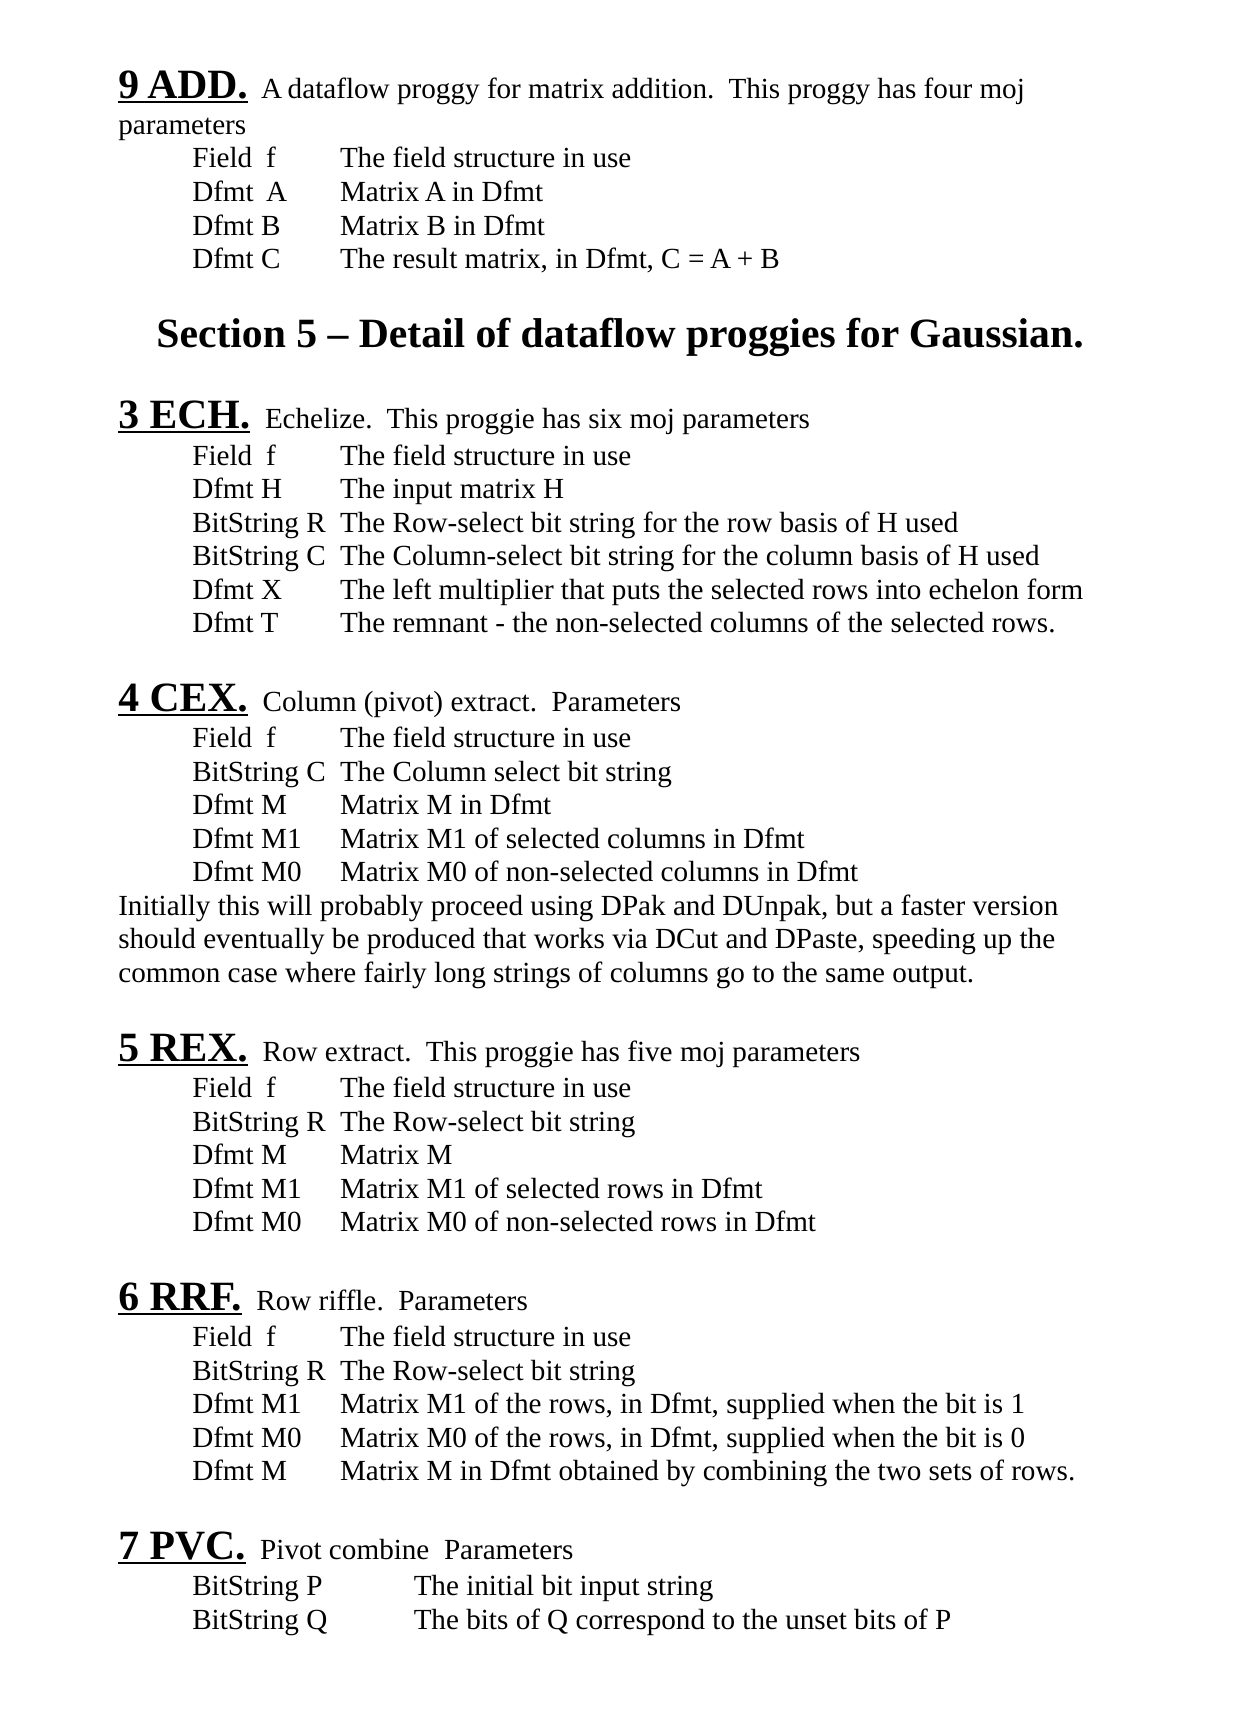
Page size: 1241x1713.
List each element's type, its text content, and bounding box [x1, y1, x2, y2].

text Section 5 – Detail of dataflow proggies for Gaussian. [118, 308, 1122, 356]
text Dfmt M0 Matrix M0 of the rows, in Dfmt, supplied when the bit is 0 [118, 1420, 1122, 1453]
text Field f The field structure in use [118, 720, 1122, 754]
text BitString Q The bits of Q correspond to the unset bits of P [118, 1602, 1122, 1636]
text Field f The field structure in use [118, 1070, 1122, 1104]
text 9 ADD. A dataflow proggy for matrix addition. This proggy has four moj parameters [118, 59, 1122, 141]
text Dfmt M Matrix M in Dfmt [118, 787, 1122, 821]
text Dfmt T The remnant - the non-selected columns of the selected rows. [118, 605, 1122, 639]
text Dfmt M1 Matrix M1 of the rows, in Dfmt, supplied when the bit is 1 [118, 1386, 1122, 1420]
text BitString P The initial bit input string [118, 1568, 1122, 1602]
text 7 PVC. Pivot combine Parameters [118, 1521, 1122, 1568]
text Dfmt M1 Matrix M1 of selected rows in Dfmt [118, 1171, 1122, 1204]
text Dfmt M Matrix M in Dfmt obtained by combining the two sets of rows. [118, 1453, 1122, 1487]
text Dfmt H The input matrix H [118, 471, 1122, 505]
text Dfmt C The result matrix, in Dfmt, C = A + B [118, 241, 1122, 275]
text Dfmt M Matrix M [118, 1137, 1122, 1171]
text Field f The field structure in use [118, 1319, 1122, 1353]
text 6 RRF. Row riffle. Parameters [118, 1271, 1122, 1319]
text BitString R The Row-select bit string for the row basis of H used [118, 505, 1122, 538]
text 4 CEX. Column (pivot) extract. Parameters [118, 672, 1122, 720]
text BitString C The Column-select bit string for the column basis of H used [118, 538, 1122, 572]
text Initially this will probably proceed using DPak and DUnpak, but a faster version should eventually be produced that works via DCut and DPaste, speeding up the common case where fairly long strings of columns go to the same output. [118, 888, 1122, 989]
text Dfmt A Matrix A in Dfmt [118, 174, 1122, 208]
text BitString C The Column select bit string [118, 754, 1122, 787]
text Dfmt M0 Matrix M0 of non-selected columns in Dfmt [118, 854, 1122, 888]
text Dfmt B Matrix B in Dfmt [118, 208, 1122, 241]
text 3 ECH. Echelize. This proggie has six moj parameters [118, 390, 1122, 438]
text Field f The field structure in use [118, 141, 1122, 174]
text Field f The field structure in use [118, 438, 1122, 471]
text Dfmt X The left multiplier that puts the selected rows into echelon form [118, 572, 1122, 605]
text 5 REX. Row extract. This proggie has five moj parameters [118, 1022, 1122, 1070]
text Dfmt M0 Matrix M0 of non-selected rows in Dfmt [118, 1204, 1122, 1238]
text BitString R The Row-select bit string [118, 1353, 1122, 1386]
text BitString R The Row-select bit string [118, 1104, 1122, 1137]
text Dfmt M1 Matrix M1 of selected columns in Dfmt [118, 821, 1122, 854]
